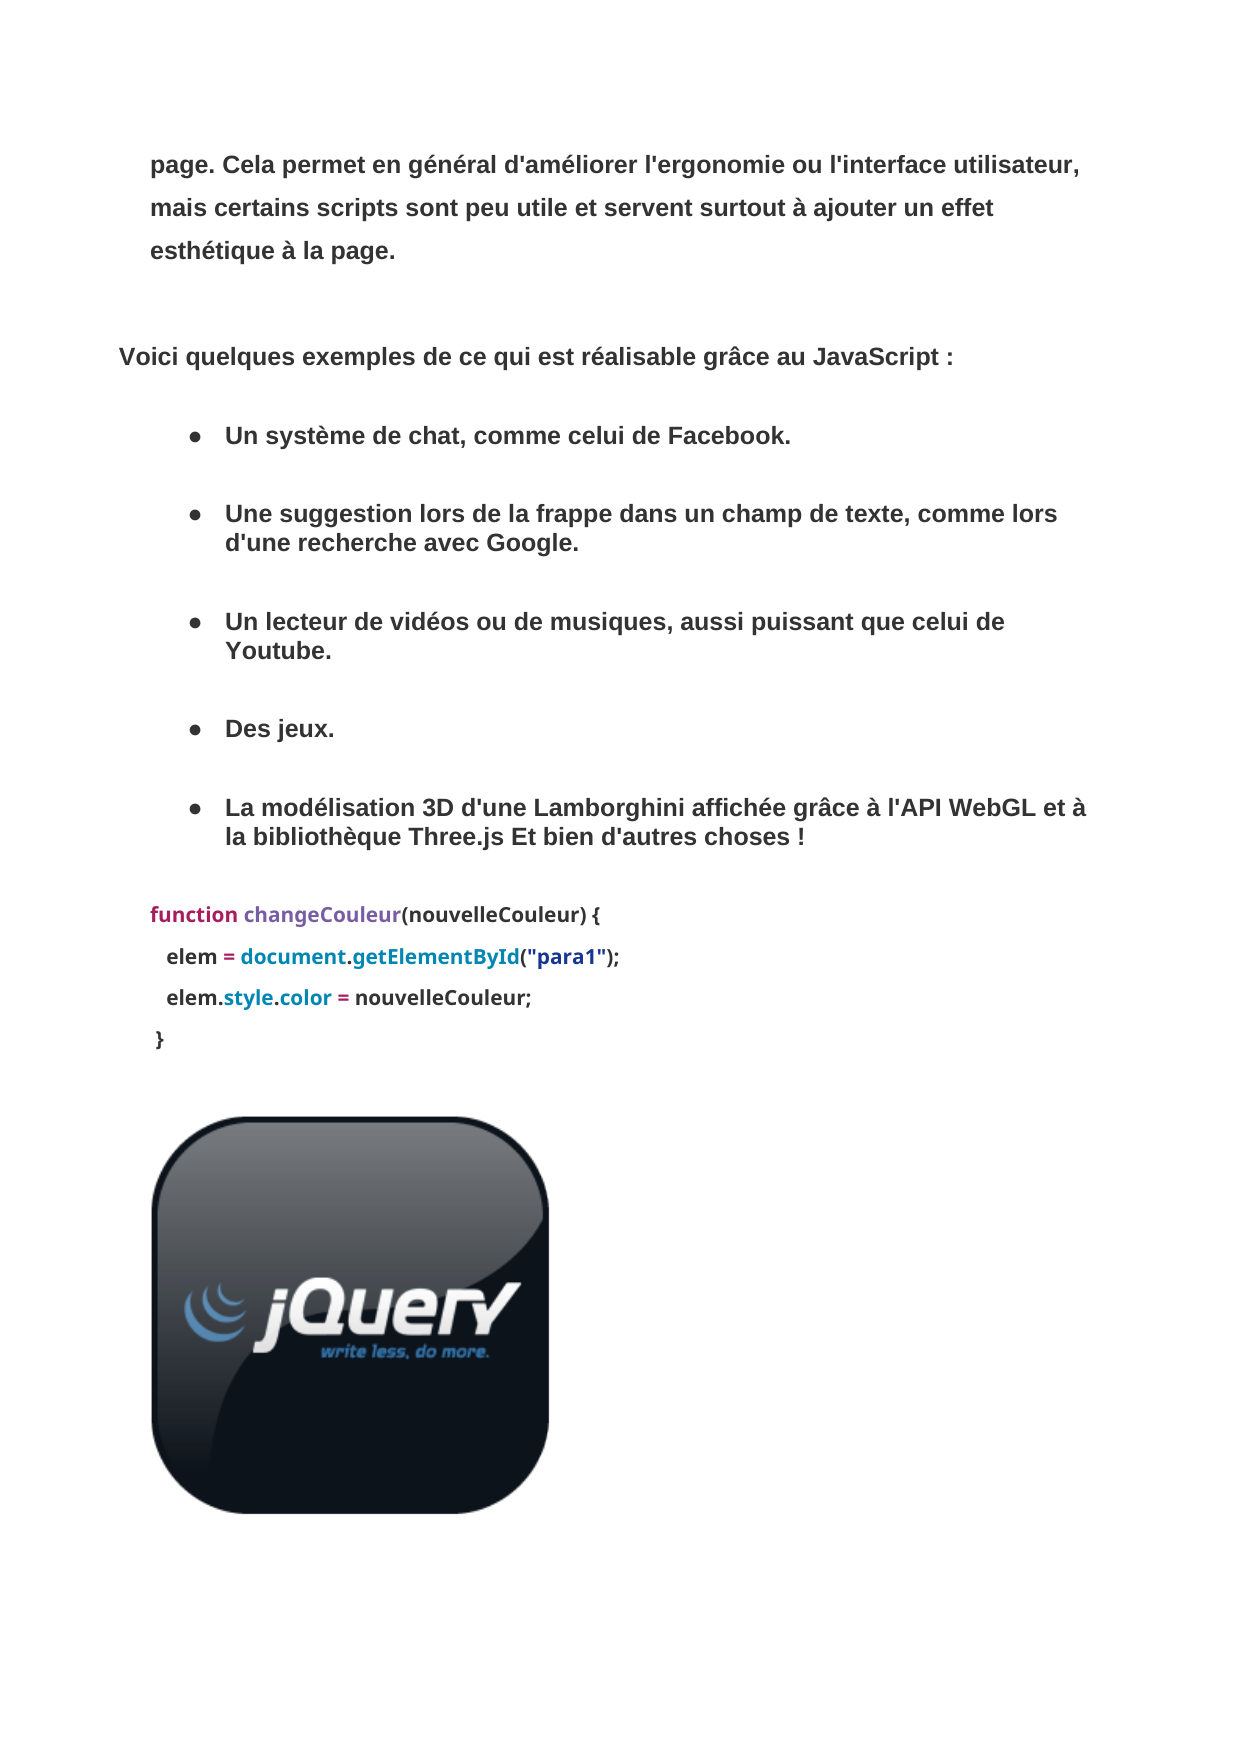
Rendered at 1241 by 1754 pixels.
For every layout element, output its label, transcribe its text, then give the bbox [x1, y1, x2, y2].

subtitle Voici quelques exemples de ce qui est réalisable grâce au JavaScript : [119, 342, 1090, 371]
picture [150, 1115, 550, 1516]
list Un lecteur de vidéos ou de musiques, aussi puissant que celui de Youtube. [187, 607, 1090, 664]
list Un système de chat, comme celui de Facebook. [225, 421, 1090, 449]
text function changeCouleur(nouvelleCouleur) { elem = document.getElementById("para1"); elem.style.color = nouvelleCouleur; } [150, 901, 1090, 1052]
list La modélisation 3D d'une Lamborghini affichée grâce à l'API WebGL et à la bibliothèque Three.js Et bien d'autres choses ! [187, 793, 1090, 851]
list Des jeux. [225, 714, 1090, 743]
text page. Cela permet en général d'améliorer l'ergonomie ou l'interface utilisateur, mais certains scripts sont peu utile et servent surtout à ajouter un effet esthétique à la page. [150, 150, 1090, 265]
list Une suggestion lors de la frappe dans un champ de texte, comme lors d'une recherche avec Google. [187, 499, 1090, 557]
